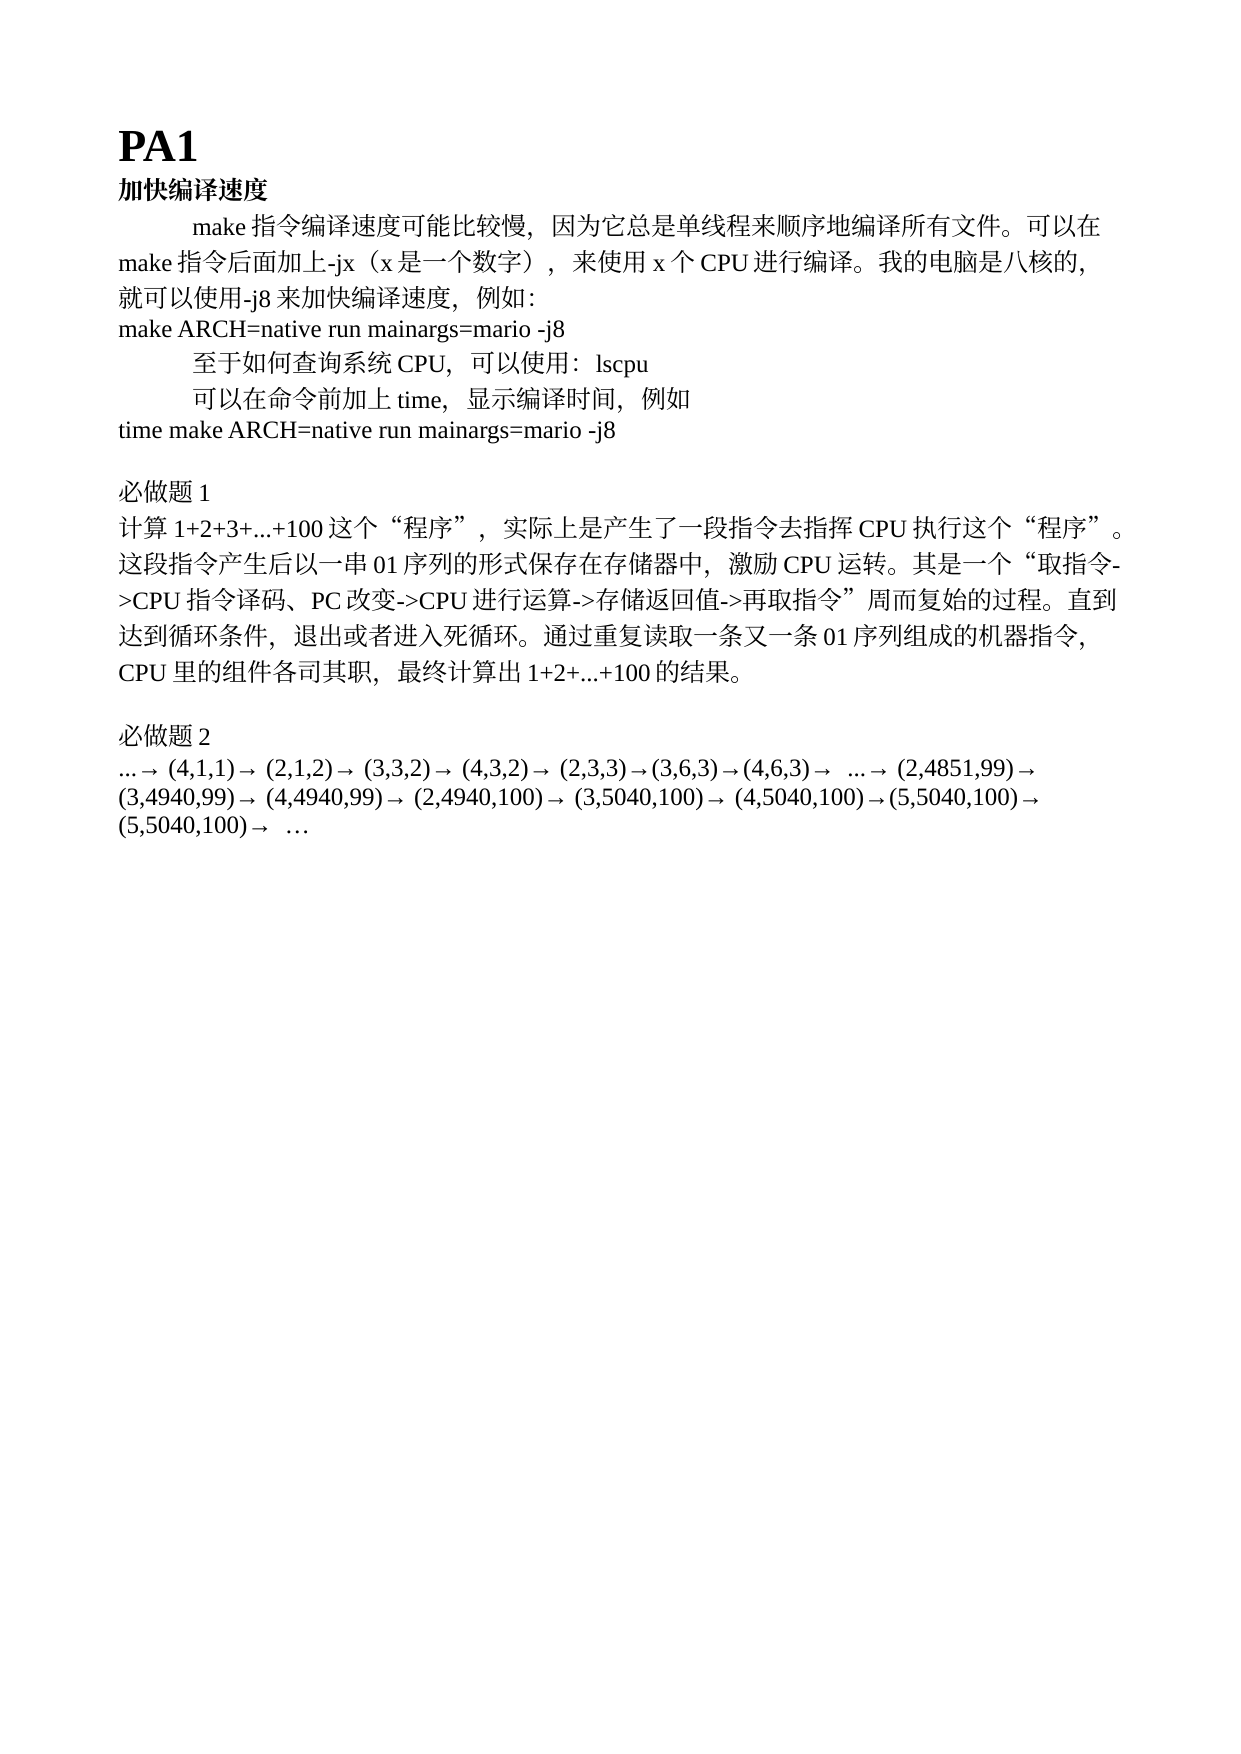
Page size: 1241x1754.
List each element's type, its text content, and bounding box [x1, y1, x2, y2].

text make ARCH=native run mainargs=mario -j8 [118, 314, 1122, 343]
text 加快编译速度 [118, 171, 1122, 207]
text 必做题2 [118, 717, 1122, 753]
text 必做题1 [118, 473, 1122, 509]
text 至于如何查询系统CPU，可以使用：lscpu [118, 343, 1122, 379]
text make指令编译速度可能比较慢，因为它总是单线程来顺序地编译所有文件。可以在make指令后面加上-jx（x是一个数字），来使用x个CPU进行编译。我的电脑是八核的，就可以使用-j8来加快编译速度，例如： [118, 207, 1122, 314]
text ...→ (4,1,1)→ (2,1,2)→ (3,3,2)→ (4,3,2)→ (2,3,3)→(3,6,3)→(4,6,3)→ ...→ (2,4851,99)→ (3,4940,99)→ (4,4940,99)→ (2,4940,100)→ (3,5040,100)→ (4,5040,100)→(5,5040,100)→ (5,5040,100)→ … [118, 753, 1122, 839]
text 可以在命令前加上time，显示编译时间，例如 [118, 379, 1122, 415]
text time make ARCH=native run mainargs=mario -j8 [118, 415, 1122, 444]
text PA1 [118, 118, 1122, 171]
text 计算1+2+3+...+100这个“程序”，实际上是产生了一段指令去指挥CPU执行这个“程序”。这段指令产生后以一串01序列的形式保存在存储器中，激励CPU运转。其是一个“取指令->CPU指令译码、PC改变->CPU进行运算->存储返回值->再取指令”周而复始的过程。直到达到循环条件，退出或者进入死循环。通过重复读取一条又一条01序列组成的机器指令，CPU里的组件各司其职，最终计算出1+2+...+100的结果。 [118, 509, 1122, 688]
